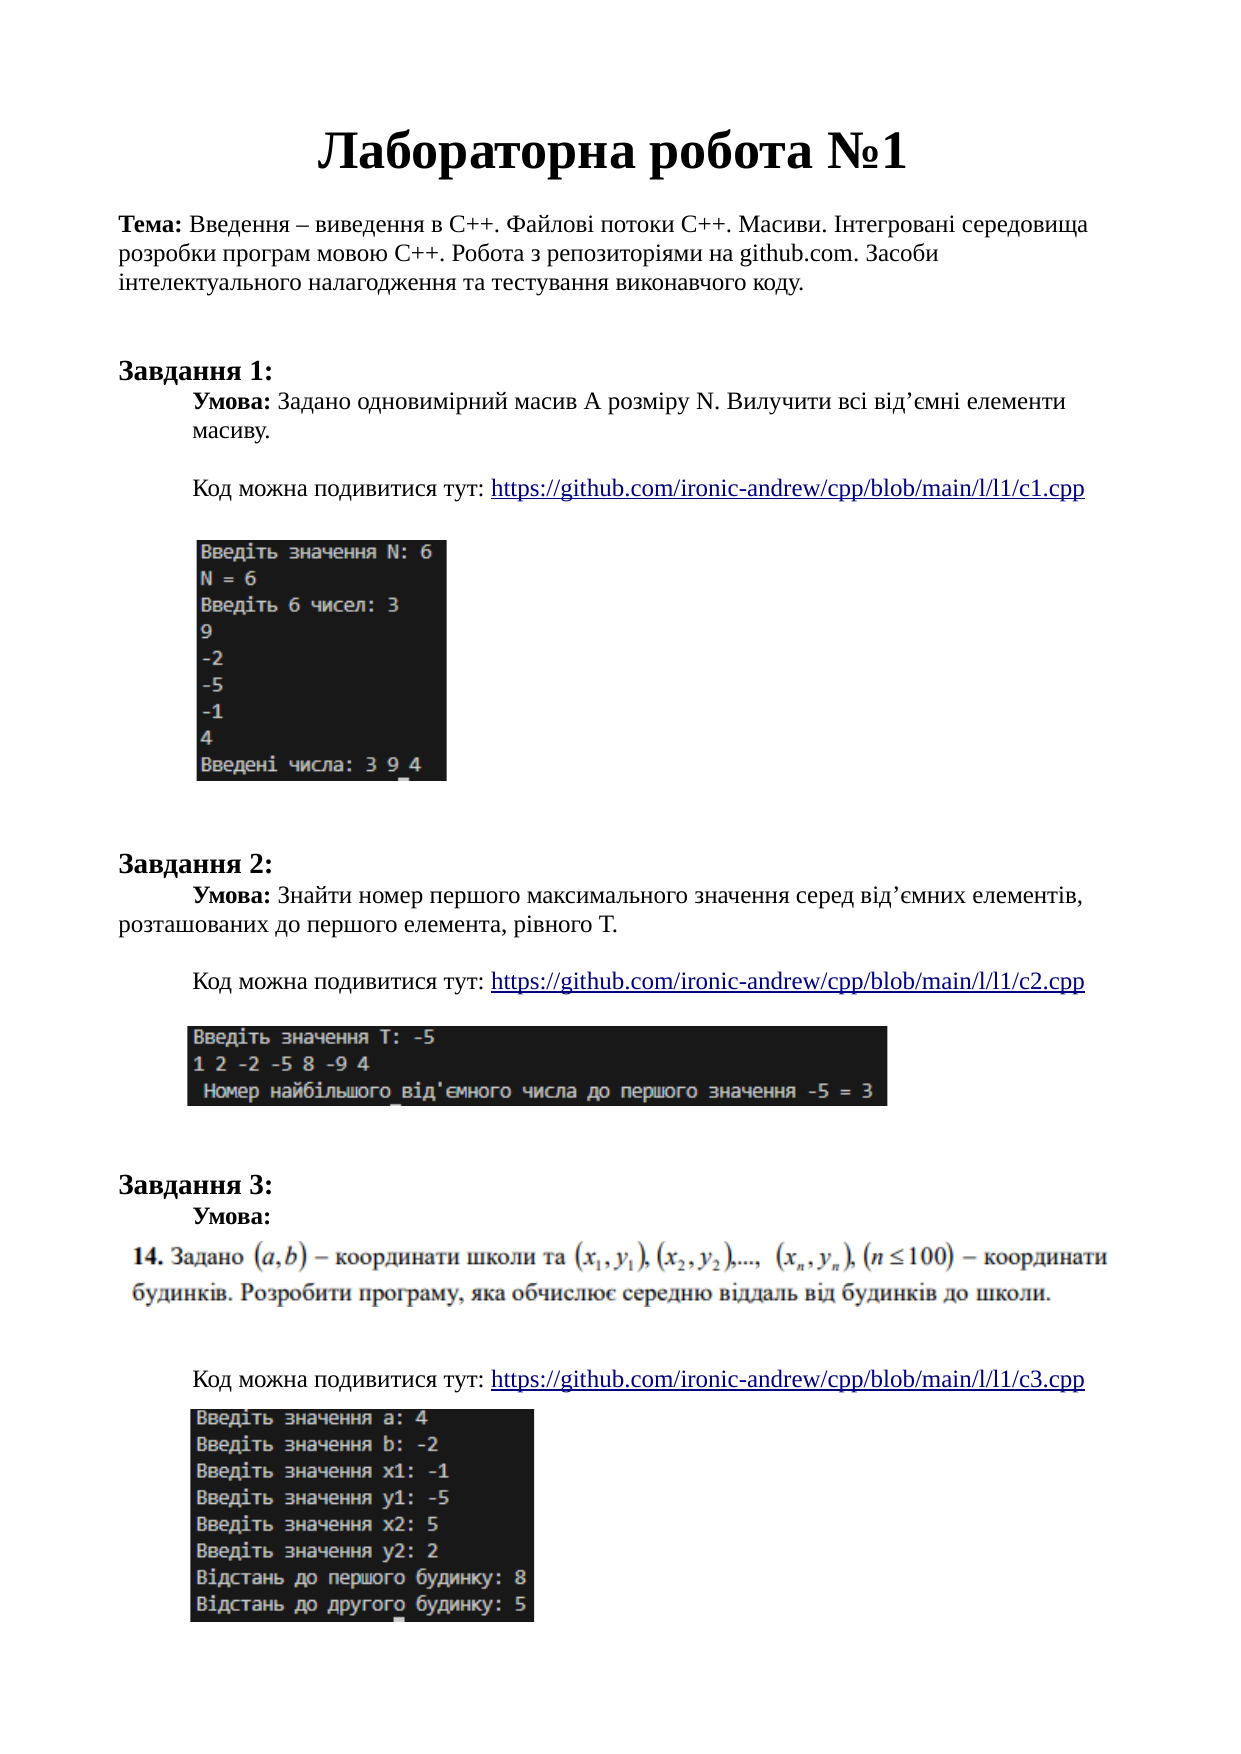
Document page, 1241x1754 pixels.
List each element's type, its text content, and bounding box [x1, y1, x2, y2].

picture [190, 1409, 535, 1622]
text Умова: Знайти номер першого максимального значення серед від’ємних елементів, розташованих до першого елемента, рівного Т. [118, 880, 1122, 937]
text Тема: Введення – виведення в С++. Файлові потоки С++. Масиви. Інтегровані середовища розробки програм мовою С++. Робота з репозиторіями на github.com. Засоби інтелектуального налагодження та тестування виконавчого коду. [118, 209, 1122, 295]
text Код можна подивитися тут: https://github.com/ironic-andrew/cpp/blob/main/l/l1/c1.cpp [118, 473, 1122, 501]
picture [196, 540, 447, 781]
text Код можна подивитися тут: https://github.com/ironic-andrew/cpp/blob/main/l/l1/c2.cpp [118, 966, 1122, 995]
text Лабораторна робота №1 [118, 118, 1122, 180]
text Завдання 1: [118, 353, 1122, 386]
text Умова: Задано одновимірний масив А розміру N. Вилучити всі від’ємні елементи масиву. [118, 386, 1122, 444]
text Завдання 3: [118, 1167, 1122, 1201]
text Код можна подивитися тут: https://github.com/ironic-andrew/cpp/blob/main/l/l1/c3.cpp [118, 1364, 1122, 1393]
text Завдання 2: [118, 846, 1122, 880]
picture [187, 1026, 888, 1106]
picture [120, 1241, 1121, 1307]
text Умова: [118, 1201, 1122, 1230]
